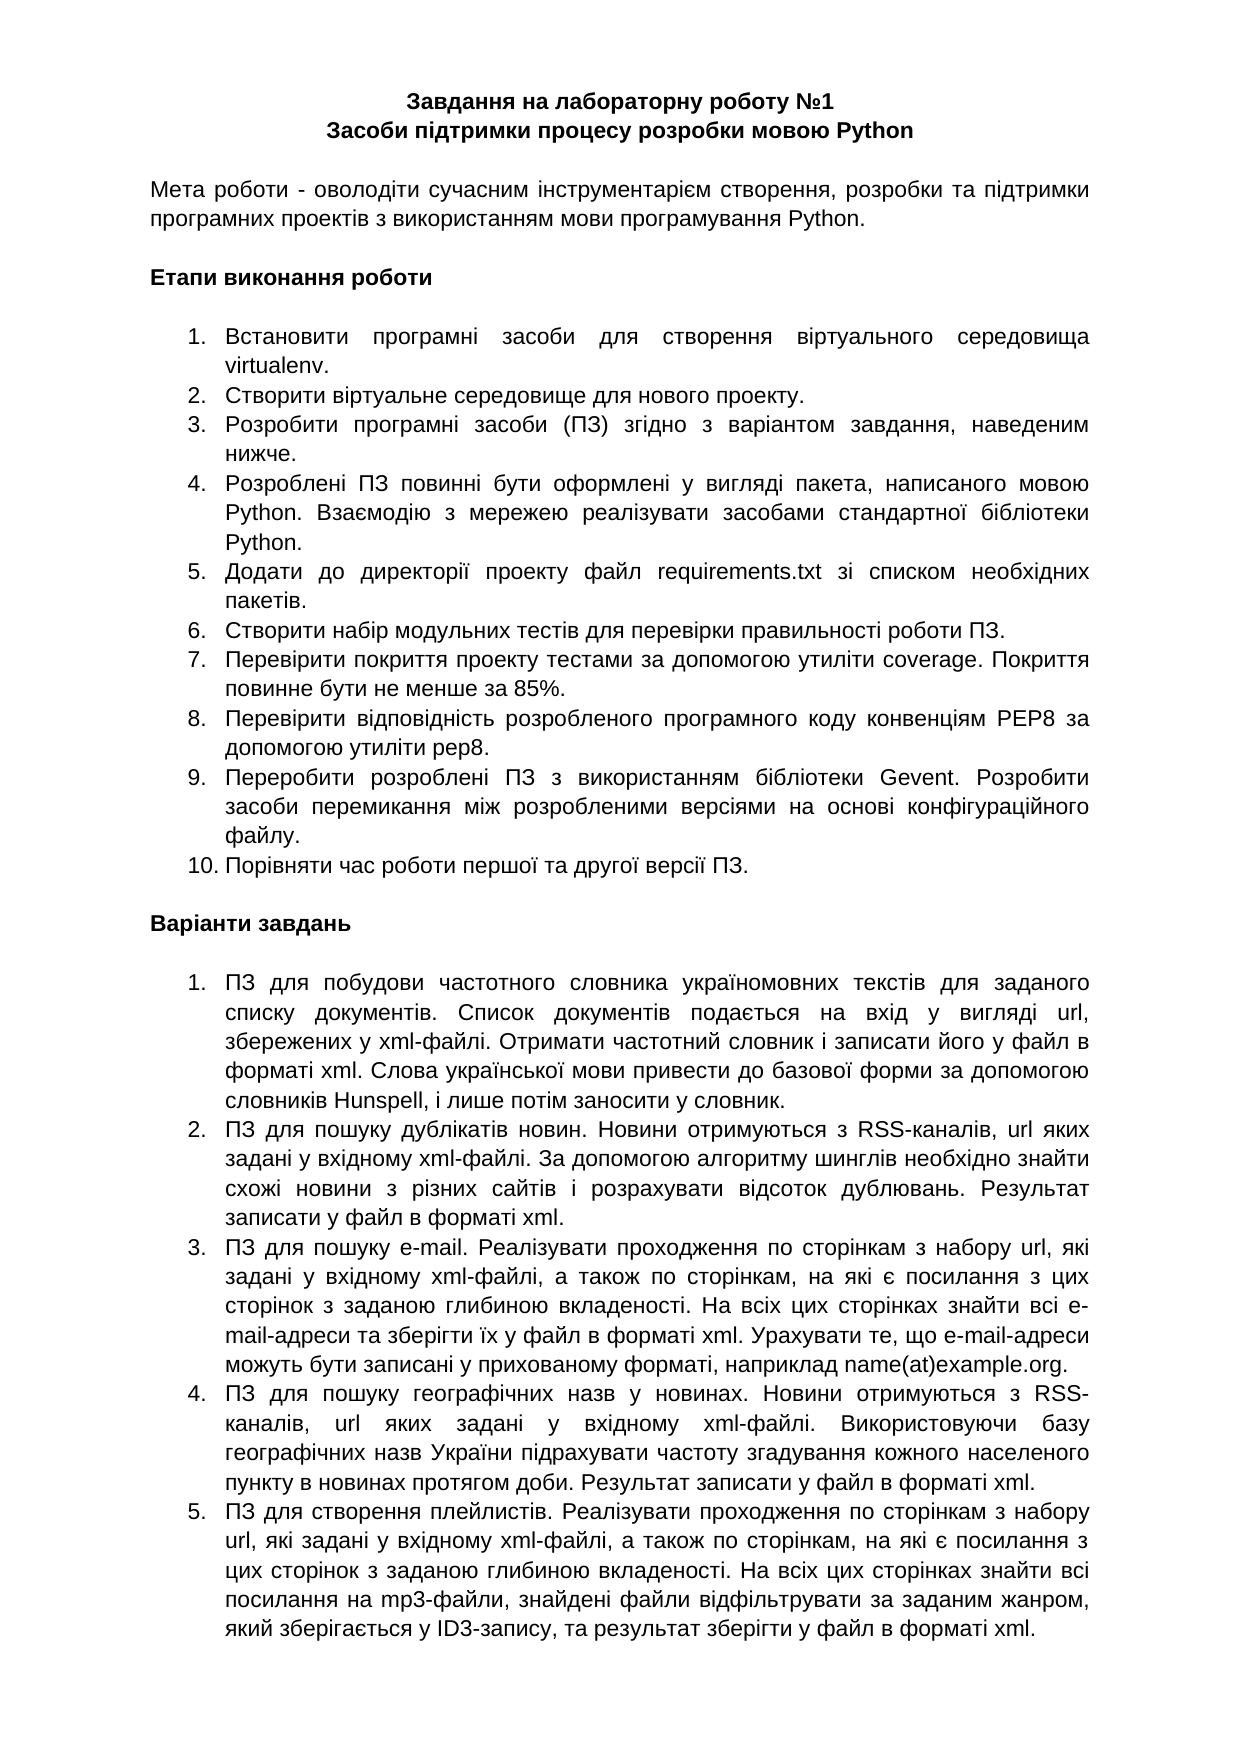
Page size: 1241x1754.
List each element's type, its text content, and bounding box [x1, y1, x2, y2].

list Перевірити покриття проекту тестами за допомогою утиліти coverage. Покриття повинне бути не менше за 85%. [187, 647, 1090, 702]
list Перевірити відповідність розробленого програмного коду конвенціям PEP8 за допомогою утиліти pep8. [187, 705, 1090, 760]
list Створити набір модульних тестів для перевірки правильності роботи ПЗ. [187, 617, 1090, 643]
text Завдання на лабораторну роботу №1 [150, 88, 1090, 114]
list Порівняти час роботи першої та другої версії ПЗ. [187, 852, 1090, 878]
list Встановити програмні засоби для створення віртуального середовища virtualenv. [187, 323, 1090, 378]
list Розроблені ПЗ повинні бути оформлені у вигляді пакета, написаного мовою Python. Взаємодію з мережею реалізувати засобами стандартної бібліотеки Python. [187, 470, 1090, 555]
list Створити віртуальне середовище для нового проекту. [187, 382, 1090, 408]
text Мета роботи - оволодіти сучасним інструментарієм створення, розробки та підтримки програмних проектів з використанням мови програмування Python. [150, 177, 1090, 232]
list ПЗ для створення плейлистів. Реалізувати проходження по сторінкам з набору url, які задані у вхідному xml-файлі, а також по сторінкам, на які є посилання з цих сторінок з заданою глибиною вкладеності. На всіх цих сторінках знайти всі посилання на mp3-файли, знайдені файли відфільтрувати за заданим жанром, який зберігається у ID3-запису, та результат зберігти у файл в форматі xml. [187, 1498, 1090, 1642]
text Варіанти завдань [150, 911, 1090, 937]
list Додати до директорії проекту файл requirements.txt зі списком необхідних пакетів. [187, 558, 1090, 613]
list ПЗ для пошуку e-mail. Реалізувати проходження по сторінкам з набору url, які задані у вхідному xml-файлі, а також по сторінкам, на які є посилання з цих сторінок з заданою глибиною вкладеності. На всіх цих сторінках знайти всі e-mail-адреси та зберігти їх у файл в форматі xml. Урахувати те, що e-mail-адреси можуть бути записані у прихованому форматі, наприклад name(at)example.org. [187, 1234, 1090, 1377]
text Засоби підтримки процесу розробки мовою Python [150, 118, 1090, 143]
list ПЗ для побудови частотного словника україномовних текстів для заданого списку документів. Список документів подається на вхід у вигляді url, збережених у xml-файлі. Отримати частотний словник і записати його у файл в форматі xml. Слова української мови привести до базової форми за допомогою словників Hunspell, і лише потім заносити у словник. [187, 970, 1090, 1113]
list Розробити програмні засоби (ПЗ) згідно з варіантом завдання, наведеним нижче. [187, 412, 1090, 467]
text Етапи виконання роботи [150, 265, 1090, 290]
list ПЗ для пошуку географічних назв у новинах. Новини отримуються з RSS-каналів, url яких задані у вхідному xml-файлі. Використовуючи базу географічних назв України підрахувати частоту згадування кожного населеного пункту в новинах протягом доби. Результат записати у файл в форматі xml. [187, 1381, 1090, 1495]
list ПЗ для пошуку дублікатів новин. Новини отримуються з RSS-каналів, url яких задані у вхідному xml-файлі. За допомогою алгоритму шинглів необхідно знайти схожі новини з різних сайтів і розрахувати відсоток дублювань. Результат записати у файл в форматі xml. [187, 1117, 1090, 1230]
list Переробити розроблені ПЗ з використанням бібліотеки Gevent. Розробити засоби перемикання між розробленими версіями на основі конфігураційного файлу. [187, 764, 1090, 848]
